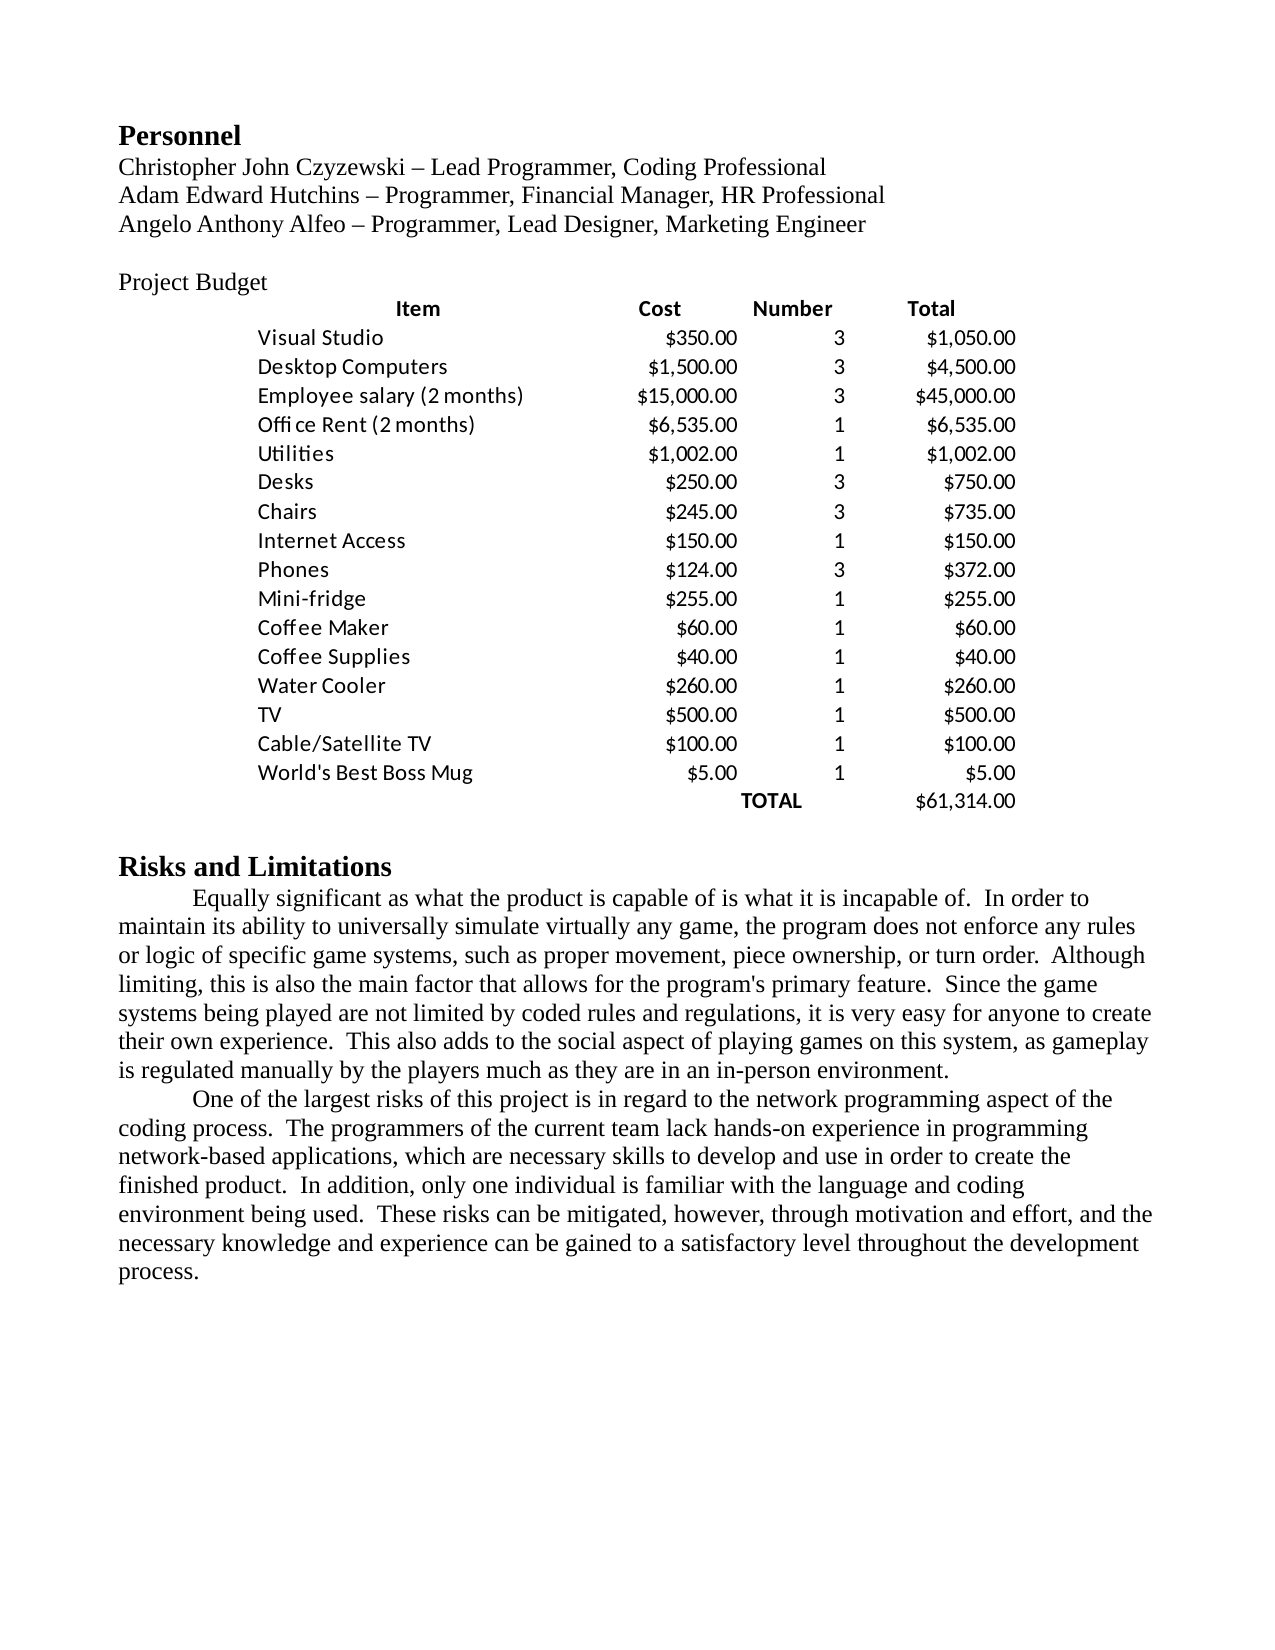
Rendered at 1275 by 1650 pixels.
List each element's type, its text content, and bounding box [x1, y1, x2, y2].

text Personnel [118, 118, 1157, 152]
text Project Budget [118, 267, 1157, 295]
text Adam Edward Hutchins – Programmer, Financial Manager, HR Professional [118, 180, 1157, 209]
text Equally significant as what the product is capable of is what it is incapable of. In order to maintain its ability to universally simulate virtually any game, the program does not enforce any rules or logic of specific game systems, such as proper movement, piece ownership, or turn order. Although limiting, this is also the main factor that allows for the program's primary feature. Since the game systems being played are not limited by coded rules and regulations, it is very easy for anyone to create their own experience. This also adds to the social aspect of playing games on this system, as gameplay is regulated manually by the players much as they are in an in-person environment. [118, 883, 1157, 1084]
text Risks and Limitations [118, 849, 1157, 883]
text One of the largest risks of this project is in regard to the network programming aspect of the coding process. The programmers of the current team lack hands-on experience in programming network-based applications, which are necessary skills to develop and use in order to create the finished product. In addition, only one individual is familiar with the language and coding environment being used. These risks can be mitigated, however, through motivation and effort, and the necessary knowledge and experience can be gained to a satisfactory level throughout the development process. [118, 1084, 1157, 1285]
text Angelo Anthony Alfeo – Programmer, Lead Designer, Marketing Engineer [118, 209, 1157, 238]
text Christopher John Czyzewski – Lead Programmer, Coding Professional [118, 152, 1157, 180]
